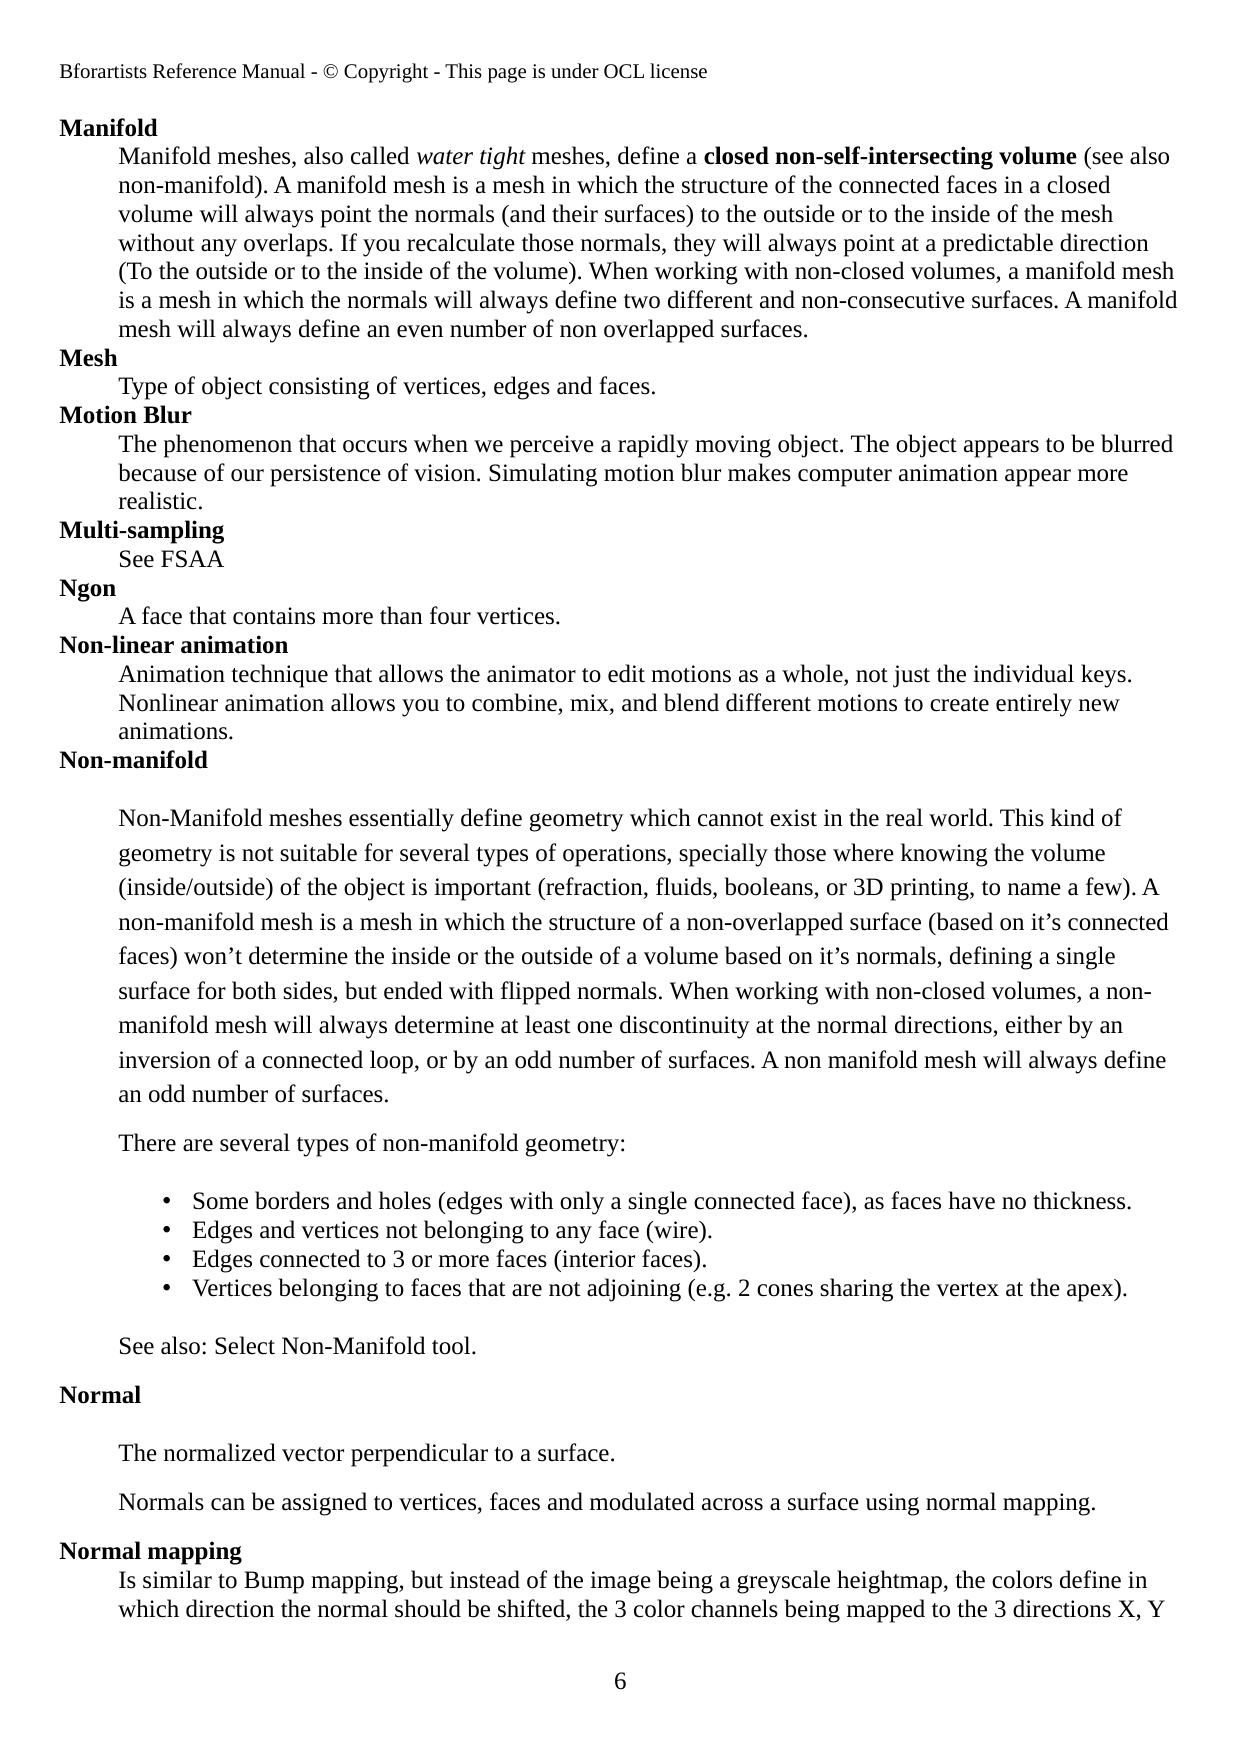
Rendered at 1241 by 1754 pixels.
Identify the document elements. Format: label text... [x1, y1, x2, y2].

subtitle Multi-sampling [59, 515, 1181, 544]
subtitle Non-linear animation [59, 630, 1181, 659]
list There are several types of non-manifold geometry: [118, 1128, 1181, 1157]
subtitle Motion Blur [59, 400, 1181, 429]
text Non-Manifold meshes essentially define geometry which cannot exist in the real world. This kind of geometry is not suitable for several types of operations, specially those where knowing the volume (inside/outside) of the object is important (refraction, fluids, booleans, or 3D printing, to name a few). A non-manifold mesh is a mesh in which the structure of a non-overlapped surface (based on it’s connected faces) won’t determine the inside or the outside of a volume based on it’s normals, defining a single surface for both sides, but ended with flipped normals. When working with non-closed volumes, a non-manifold mesh will always determine at least one discontinuity at the normal directions, either by an inversion of a connected loop, or by an odd number of surfaces. A non manifold mesh will always define an odd number of surfaces. [118, 803, 1181, 1108]
list A face that contains more than four vertices. [118, 601, 1181, 630]
list Is similar to Bump mapping, but instead of the image being a greyscale heightmap, the colors define in which direction the normal should be shifted, the 3 color channels being mapped to the 3 directions X, Y [118, 1565, 1181, 1623]
subtitle Ngon [59, 573, 1181, 601]
subtitle Manifold [59, 113, 1181, 141]
list Type of object consisting of vertices, edges and faces. [118, 371, 1181, 400]
subtitle Non-manifold [59, 745, 1181, 774]
list Edges connected to 3 or more faces (interior faces). [162, 1244, 1181, 1273]
subtitle Normal mapping [59, 1536, 1181, 1565]
text The normalized vector perpendicular to a surface. [118, 1438, 1181, 1467]
text See also: Select Non-Manifold tool. [118, 1331, 1181, 1360]
list See FSAA [118, 544, 1181, 573]
list Manifold meshes, also called water tight meshes, define a closed non-self-intersecting volume (see also non-manifold). A manifold mesh is a mesh in which the structure of the connected faces in a closed volume will always point the normals (and their surfaces) to the outside or to the inside of the mesh without any overlaps. If you recalculate those normals, they will always point at a predictable direction (To the outside or to the inside of the volume). When working with non-closed volumes, a manifold mesh is a mesh in which the normals will always define two different and non-consecutive surfaces. A manifold mesh will always define an even number of non overlapped surfaces. [118, 141, 1181, 343]
list Edges and vertices not belonging to any face (wire). [162, 1215, 1181, 1244]
subtitle Normal [59, 1380, 1181, 1409]
text Normals can be assigned to vertices, faces and modulated across a surface using normal mapping. [118, 1487, 1181, 1516]
list The phenomenon that occurs when we perceive a rapidly moving object. The object appears to be blurred because of our persistence of vision. Simulating motion blur makes computer animation appear more realistic. [118, 429, 1181, 515]
subtitle Mesh [59, 343, 1181, 371]
list Animation technique that allows the animator to edit motions as a whole, not just the individual keys. Nonlinear animation allows you to combine, mix, and blend different motions to create entirely new animations. [118, 659, 1181, 745]
list Vertices belonging to faces that are not adjoining (e.g. 2 cones sharing the vertex at the apex). [162, 1273, 1181, 1301]
list Some borders and holes (edges with only a single connected face), as faces have no thickness. [162, 1186, 1181, 1215]
